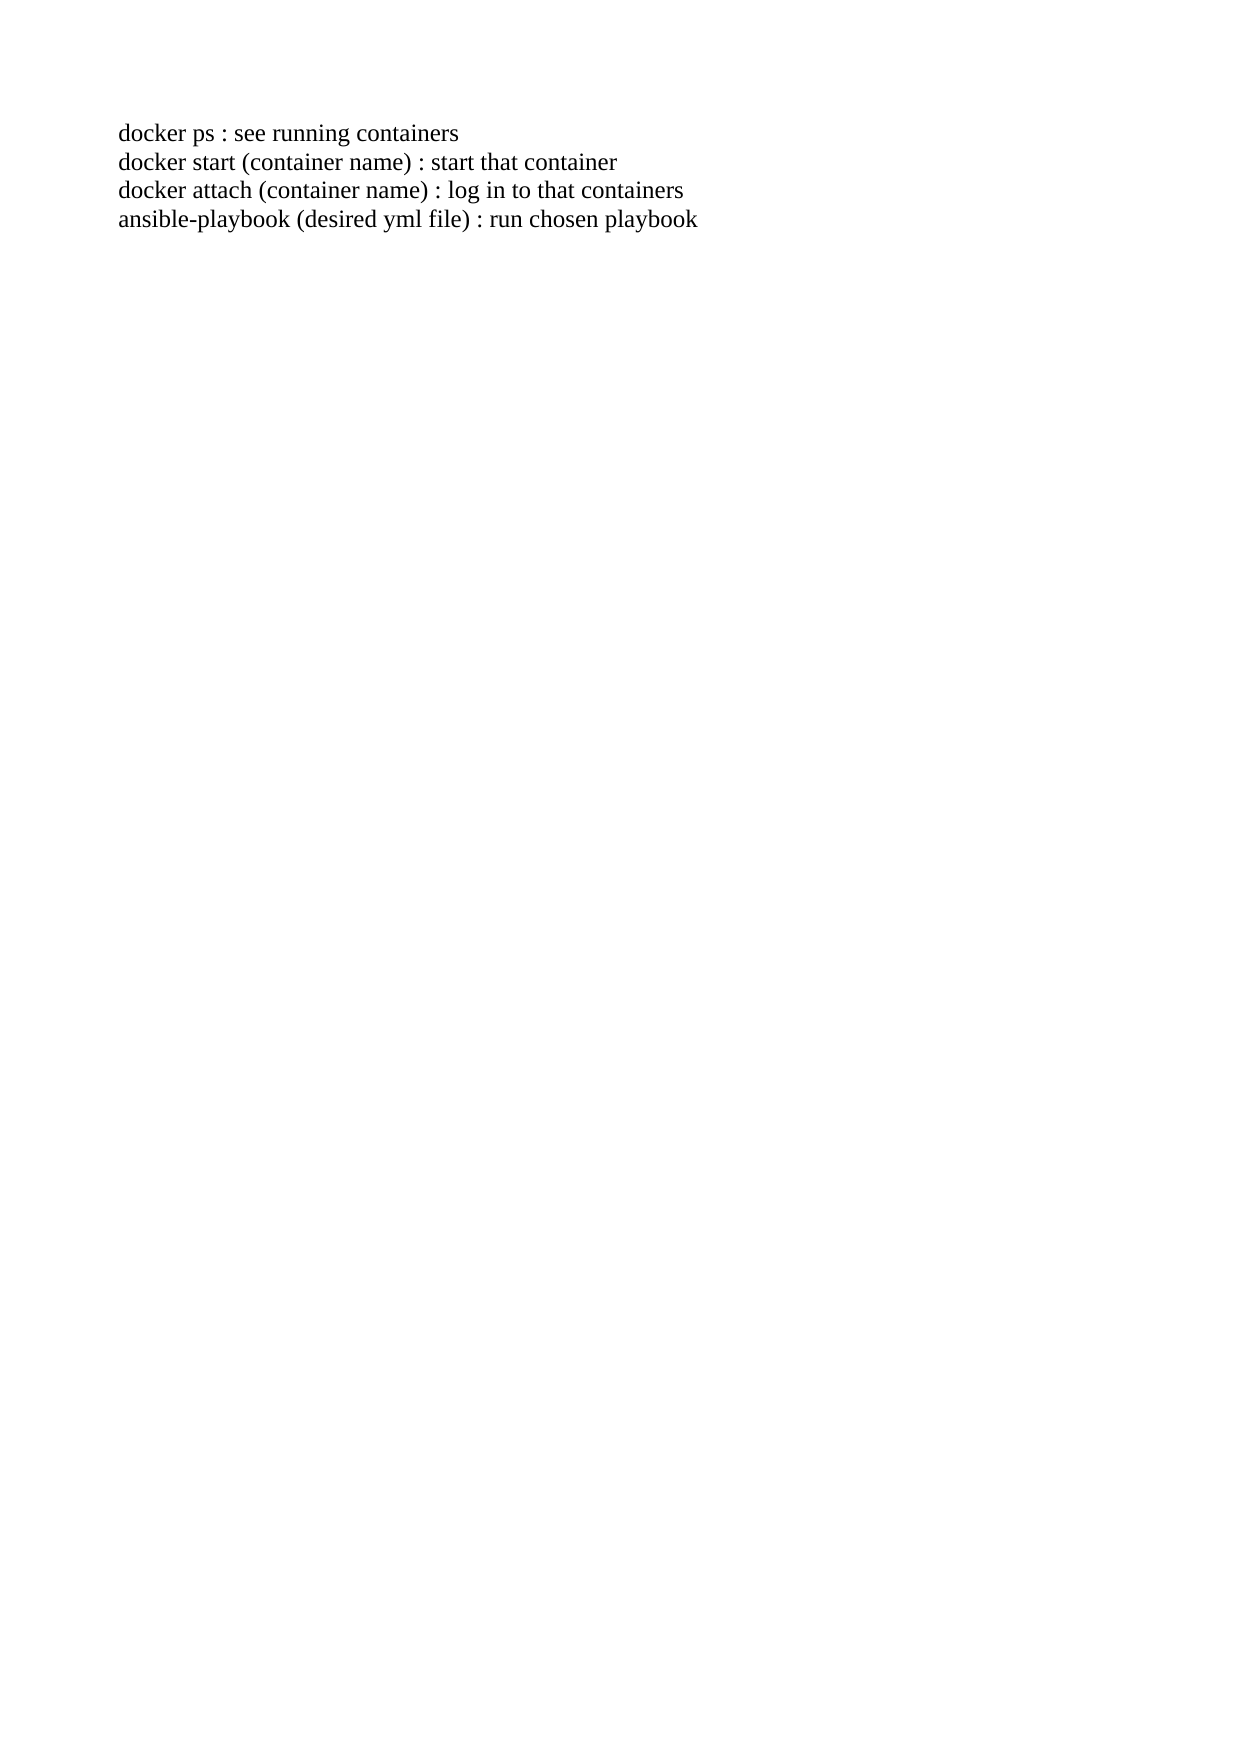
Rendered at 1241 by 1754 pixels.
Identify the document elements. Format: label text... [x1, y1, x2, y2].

text docker ps : see running containers [118, 118, 1122, 147]
text ansible-playbook (desired yml file) : run chosen playbook [118, 204, 1122, 233]
text docker start (container name) : start that container [118, 147, 1122, 176]
text docker attach (container name) : log in to that containers [118, 176, 1122, 204]
